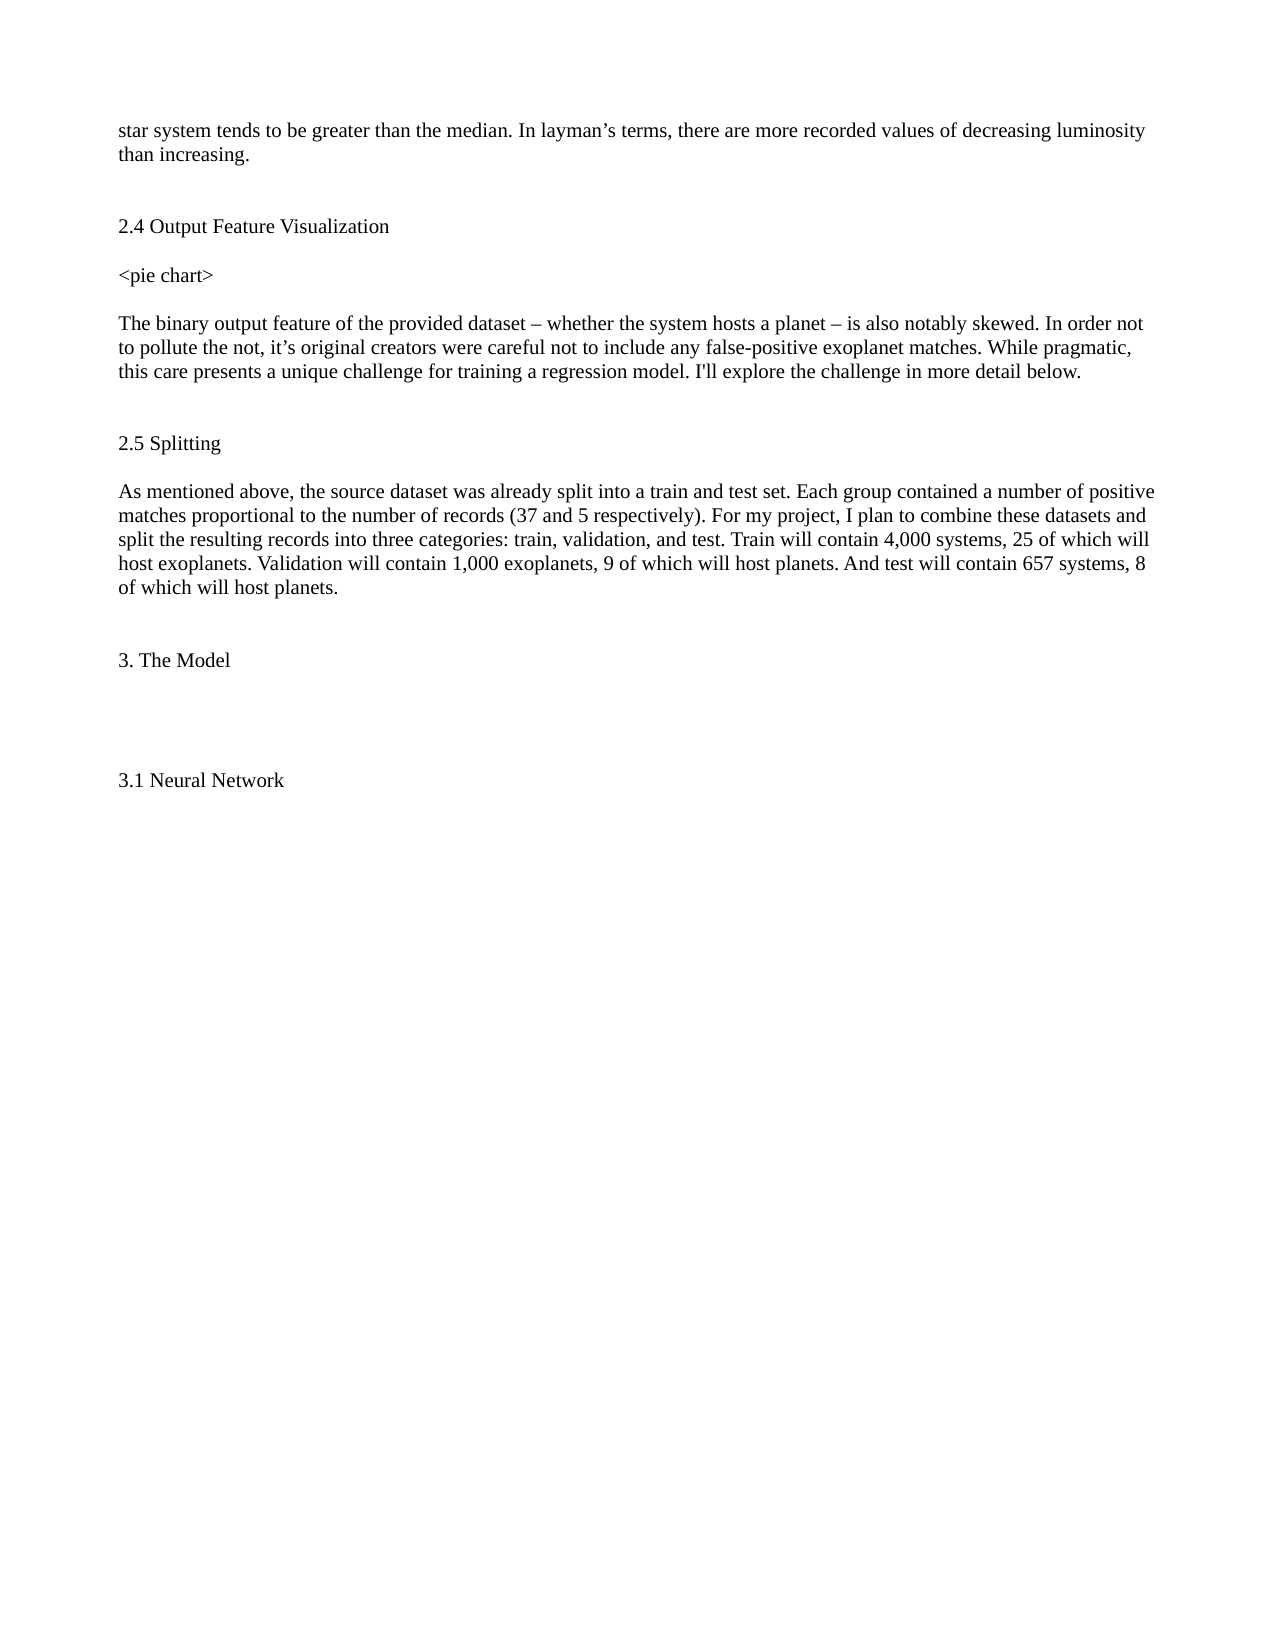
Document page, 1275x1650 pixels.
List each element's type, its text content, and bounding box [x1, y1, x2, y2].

text <pie chart> [118, 262, 1157, 287]
text 3. The Model [118, 647, 1157, 672]
text star system tends to be greater than the median. In layman’s terms, there are more recorded values of decreasing luminosity than increasing. [118, 118, 1157, 166]
text The binary output feature of the provided dataset – whether the system hosts a planet – is also notably skewed. In order not to pollute the not, it’s original creators were careful not to include any false-positive exoplanet matches. While pragmatic, this care presents a unique challenge for training a regression model. I'll explore the challenge in more detail below. [118, 311, 1157, 383]
text 2.4 Output Feature Visualization [118, 214, 1157, 238]
text 2.5 Splitting [118, 431, 1157, 455]
text 3.1 Neural Network [118, 768, 1157, 792]
text As mentioned above, the source dataset was already split into a train and test set. Each group contained a number of positive matches proportional to the number of records (37 and 5 respectively). For my project, I plan to combine these datasets and split the resulting records into three categories: train, validation, and test. Train will contain 4,000 systems, 25 of which will host exoplanets. Validation will contain 1,000 exoplanets, 9 of which will host planets. And test will contain 657 systems, 8 of which will host planets. [118, 479, 1157, 599]
